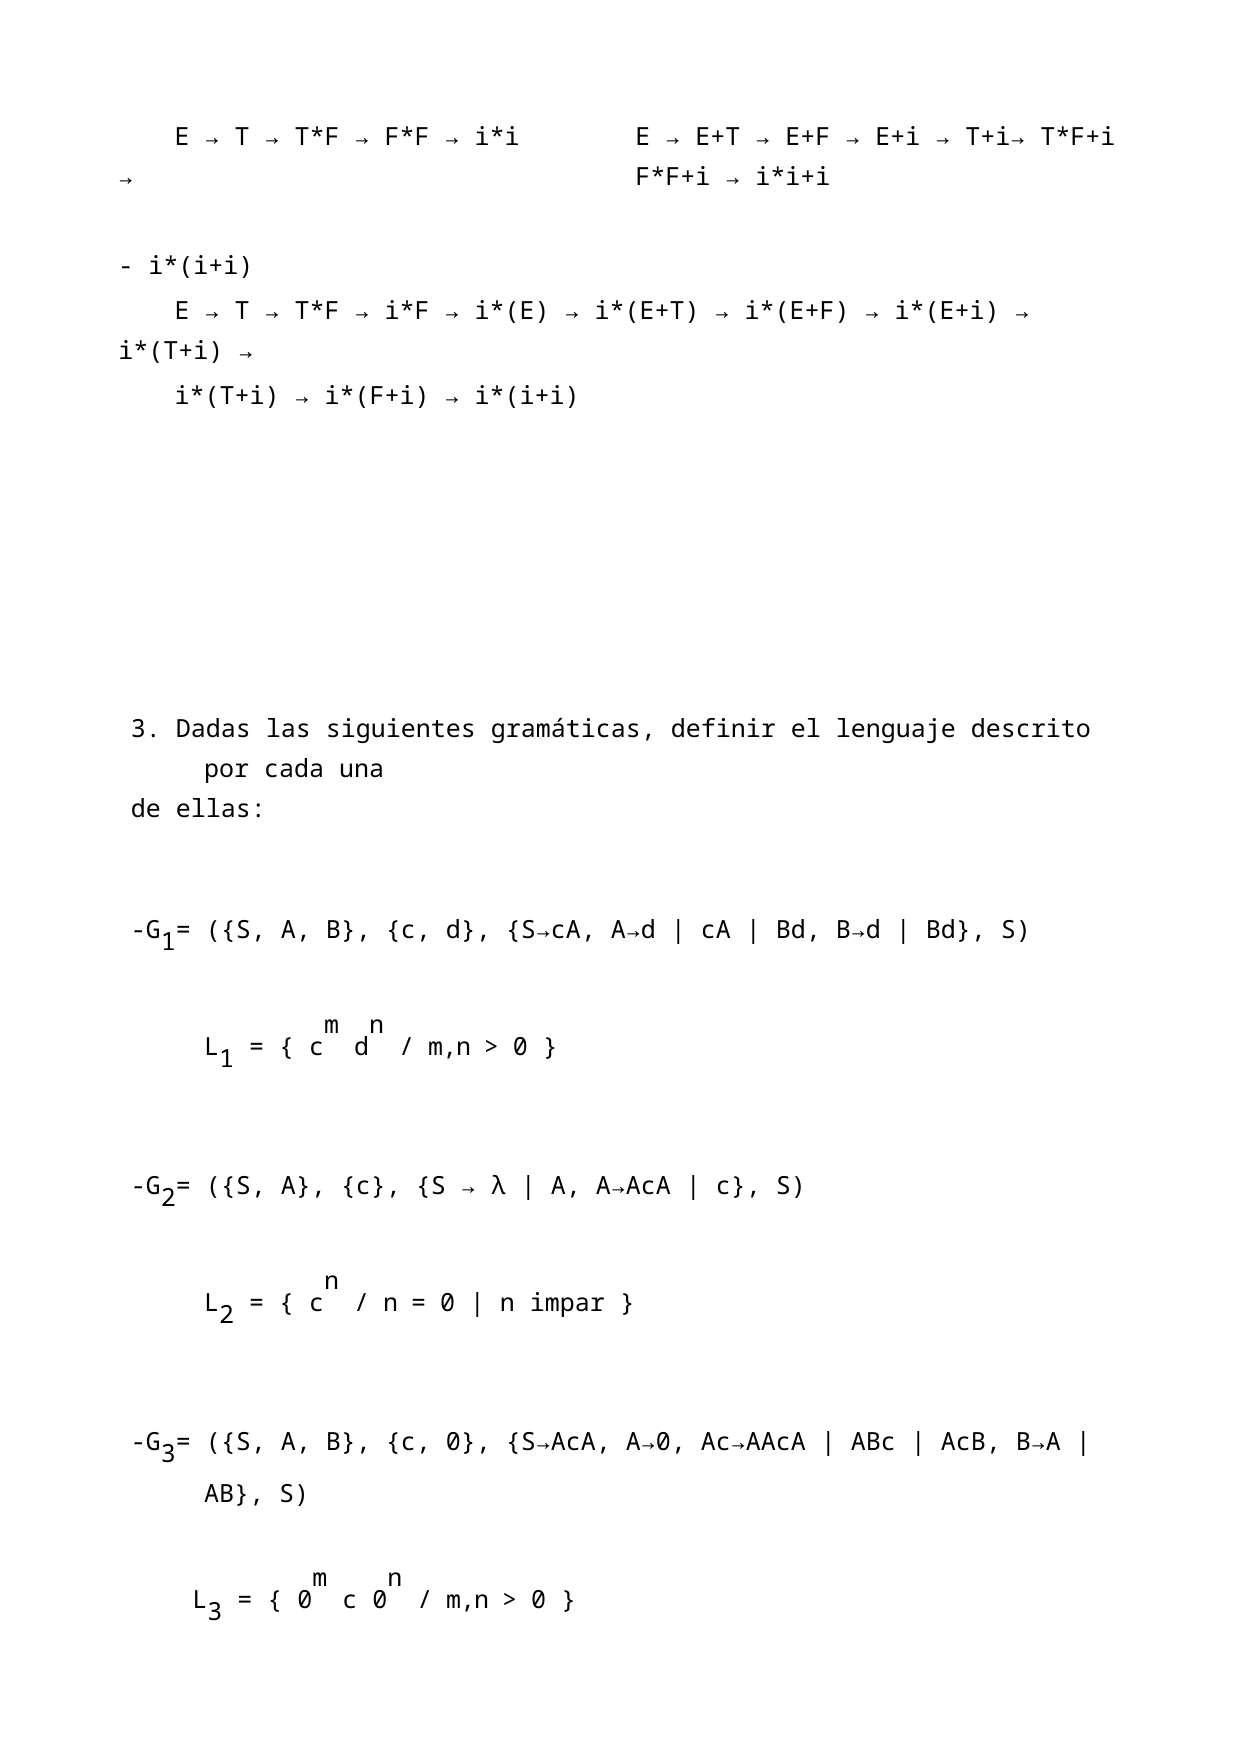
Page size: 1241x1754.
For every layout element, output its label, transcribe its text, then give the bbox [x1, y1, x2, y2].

text - i*(i+i) [118, 248, 1122, 282]
list 3. Dadas las siguientes gramáticas, definir el lenguaje descrito por cada una [131, 710, 1122, 784]
list L2 = { cn / n = 0 | n impar } [131, 1263, 1122, 1331]
text L3 = { 0m c 0n / m,n > 0 } [118, 1560, 1122, 1628]
text E → T → T*F → i*F → i*(E) → i*(E+T) → i*(E+F) → i*(E+i) → i*(T+i) → [118, 293, 1122, 367]
text E → T → T*F → F*F → i*i E → E+T → E+F → E+i → T+i→ T*F+i → F*F+i → i*i+i [118, 118, 1122, 192]
list -G3= ({S, A, B}, {c, 0}, {S→AcA, A→0, Ac→AAcA | ABc | AcB, B→A | AB}, S) [131, 1424, 1122, 1510]
list L1 = { cm dn / m,n > 0 } [131, 1007, 1122, 1074]
list -G1= ({S, A, B}, {c, d}, {S→cA, A→d | cA | Bd, B→d | Bd}, S) [131, 912, 1122, 958]
list de ellas: [131, 791, 1122, 825]
text i*(T+i) → i*(F+i) → i*(i+i) [118, 378, 1122, 412]
list -G2= ({S, A}, {c}, {S → λ | A, A→AcA | c}, S) [131, 1168, 1122, 1214]
